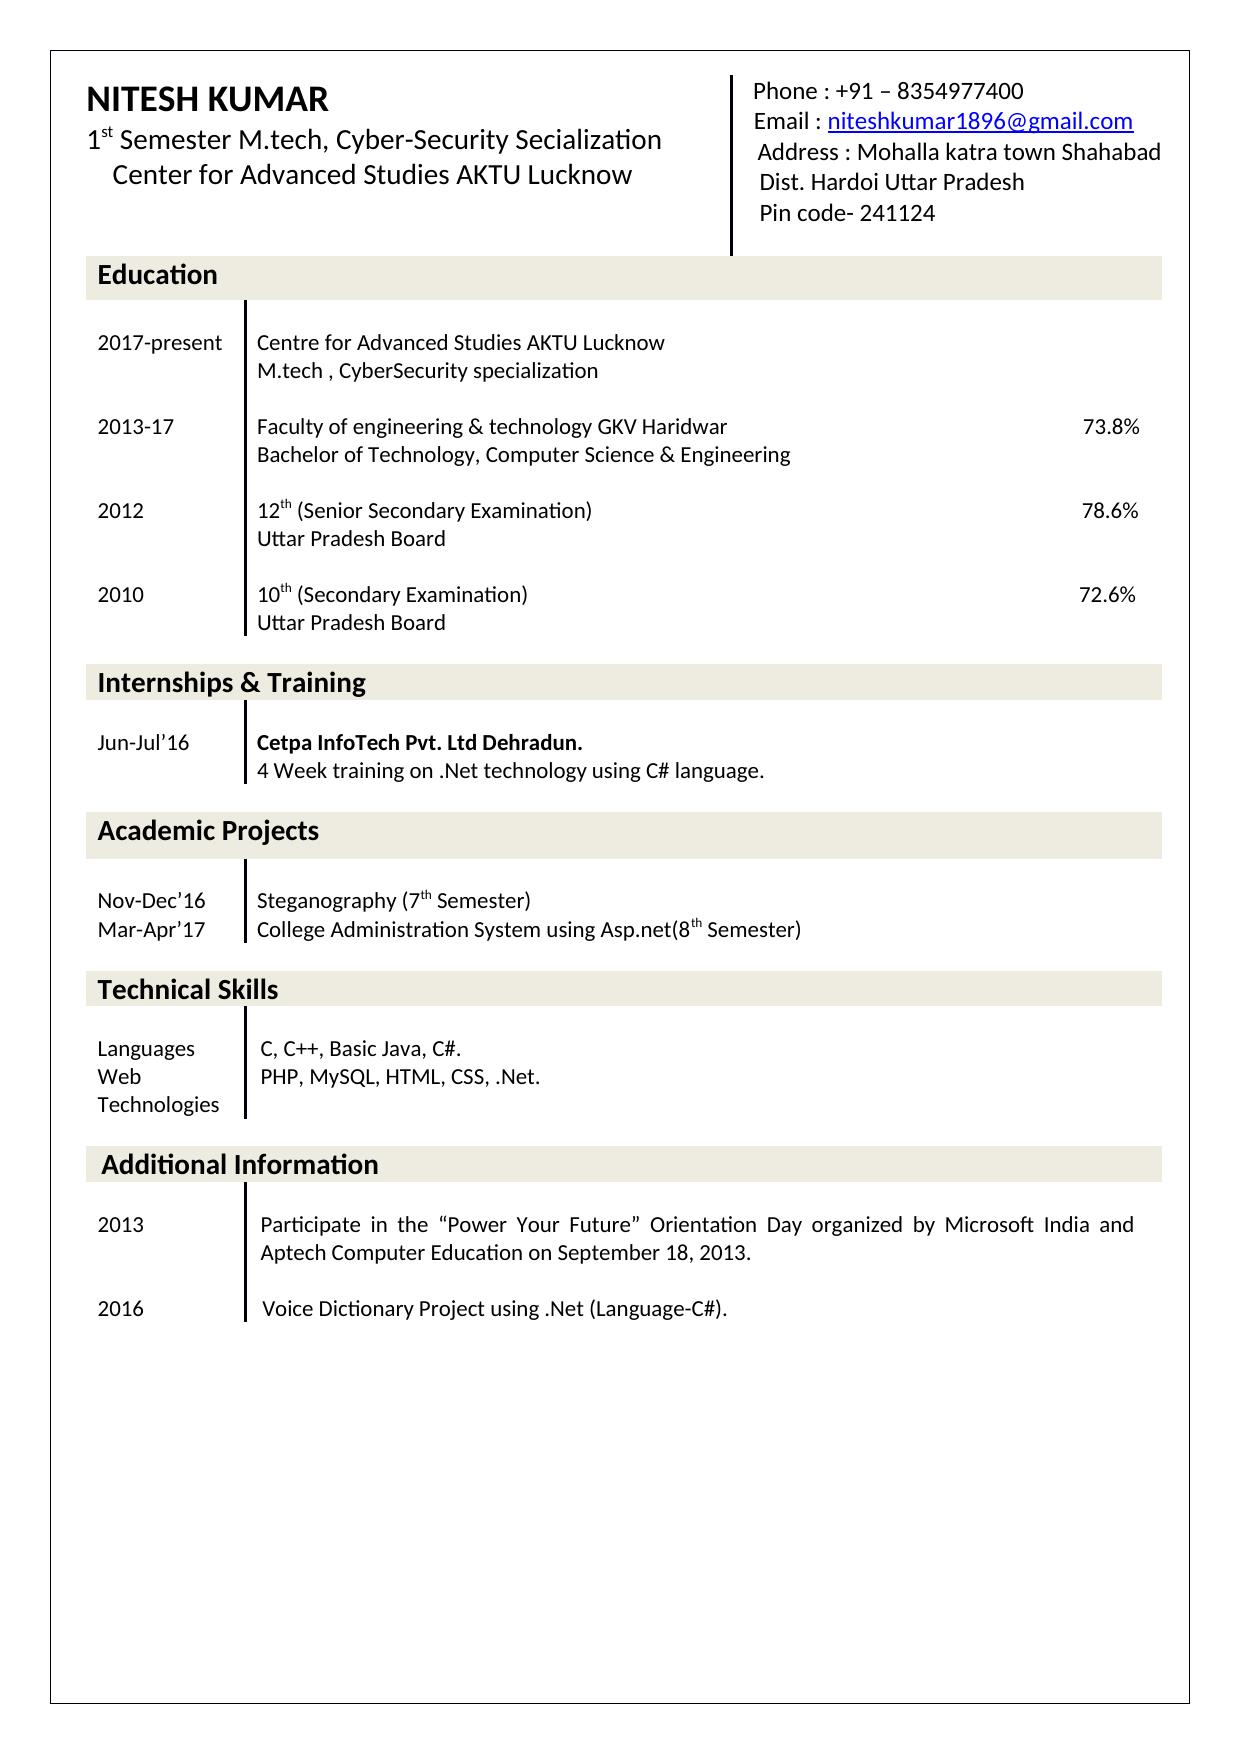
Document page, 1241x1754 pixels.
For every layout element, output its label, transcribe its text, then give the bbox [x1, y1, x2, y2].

table_cell [264, 784, 1162, 812]
table_cell 12th (Senior Secondary Examination) 78.6% Uttar Pradesh Board [247, 496, 1162, 552]
table_cell [86, 943, 1162, 971]
table_cell [86, 552, 244, 580]
table_cell Languages [86, 1006, 244, 1062]
table_cell 2016 [86, 1266, 244, 1322]
table_cell 2012 [86, 496, 244, 552]
table_cell [247, 552, 1162, 580]
table_cell 10th (Secondary Examination) 72.6% Uttar Pradesh Board [247, 580, 1162, 636]
table_cell [247, 468, 1162, 496]
table_cell Participate in the “Power Your Future” Orientation Day organized by Microsoft India and Aptech Computer Education on September 18, 2013. [247, 1182, 1162, 1266]
table_cell Centre for Advanced Studies AKTU Lucknow M.tech , CyberSecurity specialization Faculty of engineering & technology GKV Haridwar 73.8% Bachelor of Technology, Computer Science & Engineering [247, 300, 1162, 468]
table_cell Jun-Jul’16 [86, 700, 244, 784]
table_cell 2013 [86, 1182, 244, 1266]
table_cell Nov-Dec’16 Mar-Apr’17 [86, 859, 244, 943]
table_cell [86, 468, 244, 496]
table_cell C, C++, Basic Java, C#. [247, 1006, 1162, 1062]
table_header NITESH KUMAR 1st Semester M.tech, Cyber-Security Secialization Center for Advanced Studies AKTU Lucknow [75, 75, 730, 256]
table_cell 2010 [86, 580, 244, 636]
table_cell Voice Dictionary Project using .Net (Language-C#). [247, 1266, 1162, 1322]
table_cell Additional Information [86, 1146, 1162, 1182]
table_cell Cetpa InfoTech Pvt. Ltd Dehradun. 4 Week training on .Net technology using C# language. [247, 700, 1162, 784]
table_header Phone : +91 – 8354977400 Email : niteshkumar1896@gmail.com Address : Mohalla katra town Shahabad Dist. Hardoi Uttar Pradesh Pin code- 241124 [733, 75, 1188, 256]
table_cell [246, 1119, 1162, 1146]
table_header Education [86, 256, 1162, 300]
table_cell [86, 636, 246, 664]
table_cell PHP, MySQL, HTML, CSS, .Net. [247, 1063, 1162, 1118]
table_cell [246, 636, 1162, 664]
table_cell [86, 1119, 246, 1146]
table_cell [86, 1322, 1162, 1350]
table_cell Steganography (7th Semester) College Administration System using Asp.net(8th Semester) [247, 859, 1162, 943]
table_cell [86, 784, 263, 812]
table_cell Internships & Training [86, 664, 1162, 700]
table_cell Technical Skills [86, 971, 1162, 1006]
table_cell Academic Projects [86, 812, 1162, 859]
table_cell 2017-present 2013-17 [86, 300, 244, 468]
table_cell Web Technologies [86, 1063, 244, 1118]
